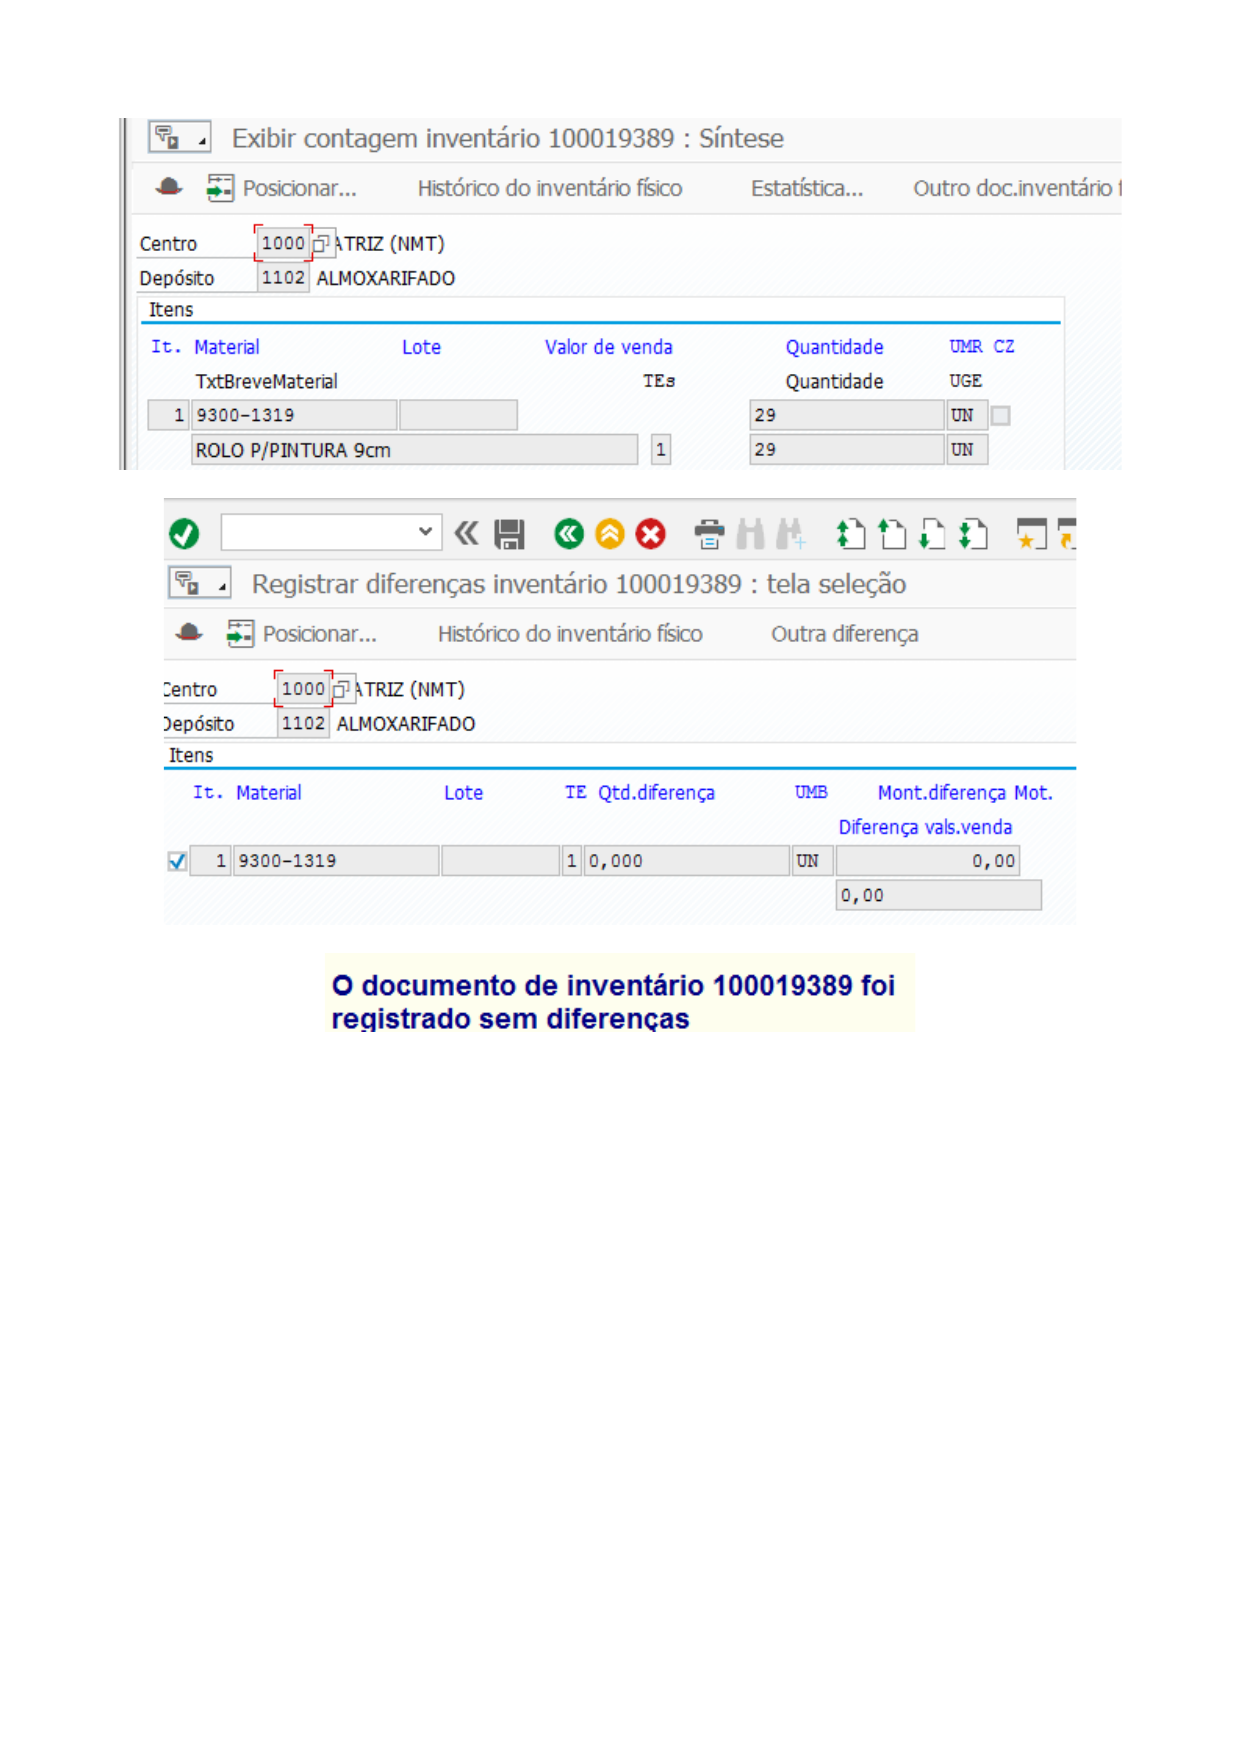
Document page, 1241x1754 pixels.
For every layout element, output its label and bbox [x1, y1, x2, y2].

picture [163, 770, 1077, 925]
picture [163, 498, 1077, 766]
picture [118, 118, 1122, 470]
picture [324, 953, 916, 1032]
